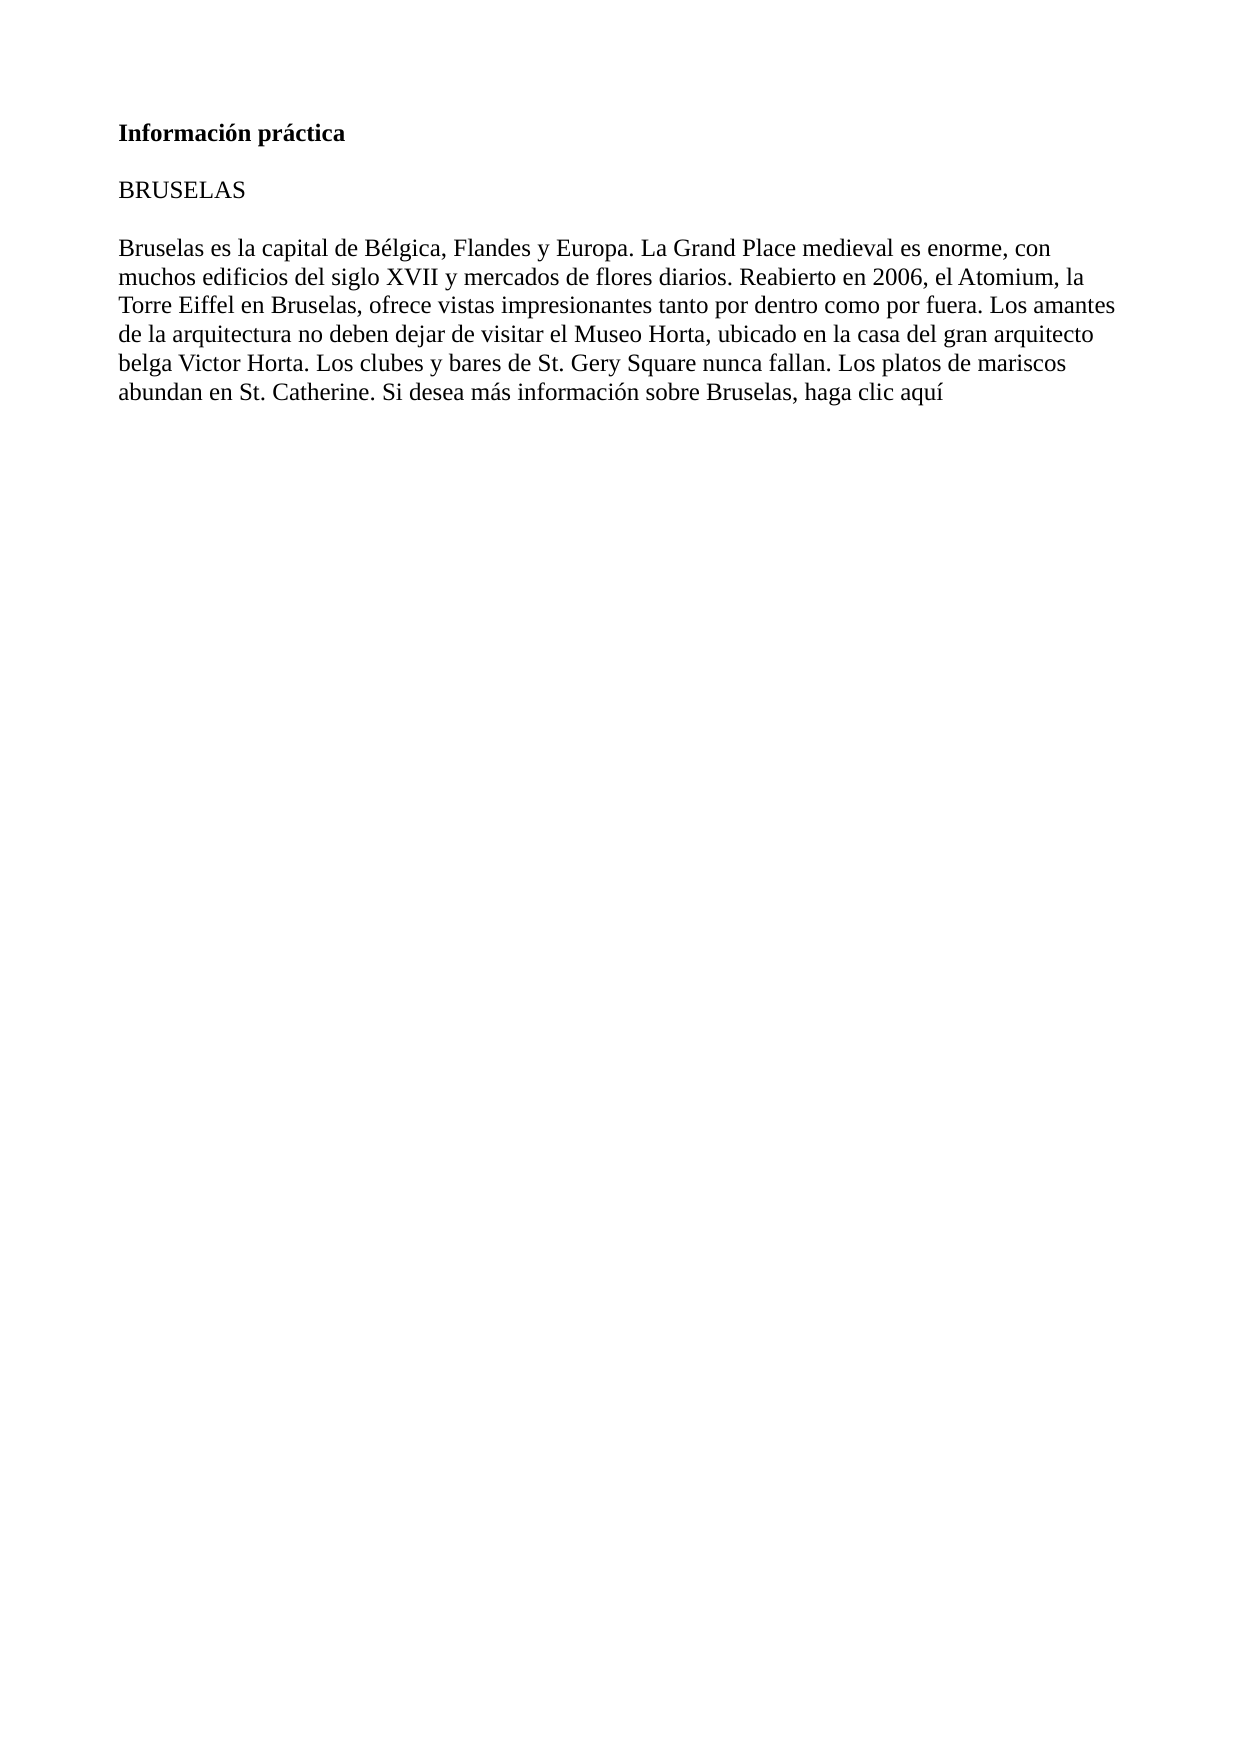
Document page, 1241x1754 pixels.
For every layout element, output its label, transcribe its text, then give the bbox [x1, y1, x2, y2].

text Información práctica [118, 118, 1122, 147]
text BRUSELAS [118, 176, 1122, 204]
text Bruselas es la capital de Bélgica, Flandes y Europa. La Grand Place medieval es enorme, con muchos edificios del siglo XVII y mercados de flores diarios. Reabierto en 2006, el Atomium, la Torre Eiffel en Bruselas, ofrece vistas impresionantes tanto por dentro como por fuera. Los amantes de la arquitectura no deben dejar de visitar el Museo Horta, ubicado en la casa del gran arquitecto belga Victor Horta. Los clubes y bares de St. Gery Square nunca fallan. Los platos de mariscos abundan en St. Catherine. Si desea más información sobre Bruselas, haga clic aquí [118, 233, 1122, 406]
